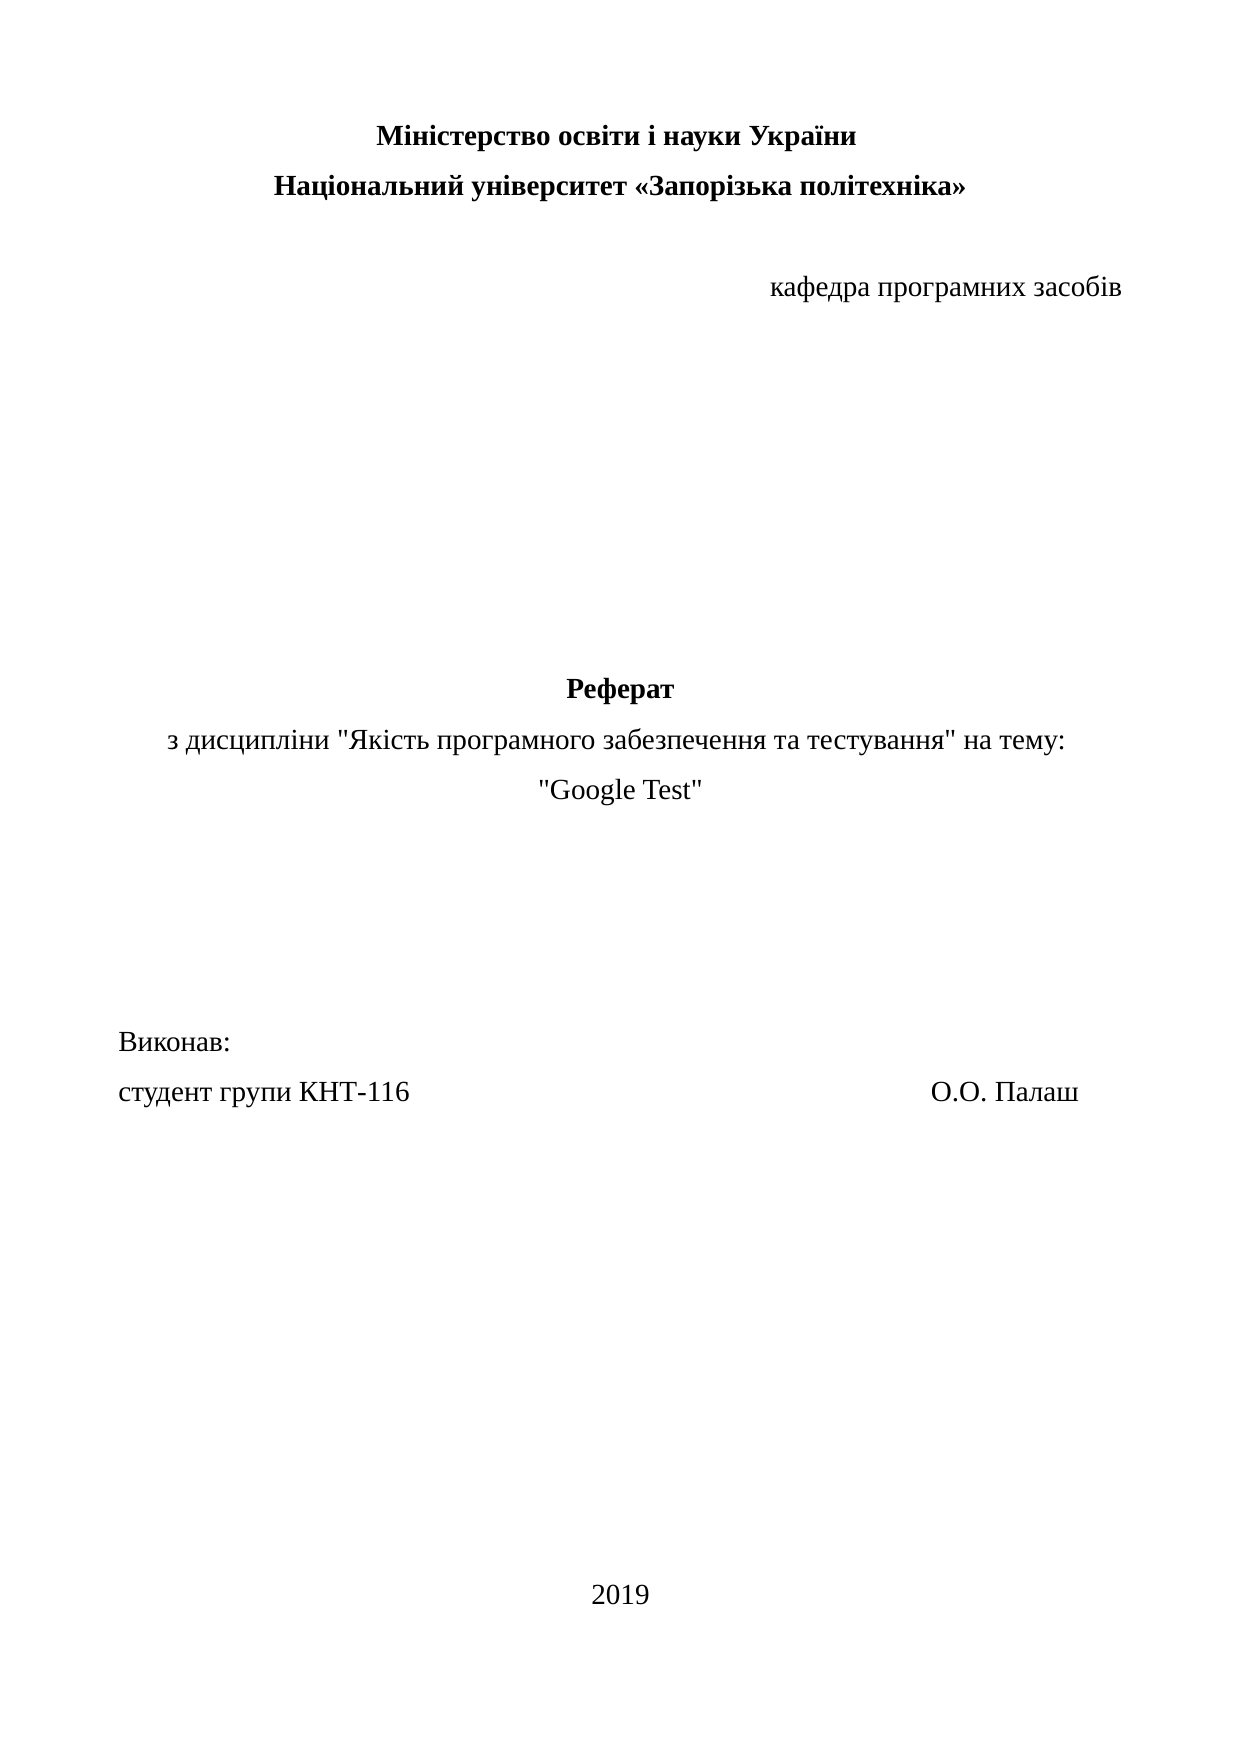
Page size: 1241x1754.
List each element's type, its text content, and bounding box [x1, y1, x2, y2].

text кафедра програмних засобів [118, 269, 1122, 303]
text 2019 [118, 1577, 1122, 1611]
text студент групи КНТ-116 О.О. Палаш [118, 1074, 1122, 1108]
text з дисципліни "Якість програмного забезпечення та тестування" на тему: [118, 722, 1122, 755]
text Національний університет «Запорізька політехніка» [118, 168, 1122, 202]
text Виконав: [118, 1024, 1122, 1057]
text Міністерство освіти і науки України [118, 118, 1122, 152]
text "Google Test" [118, 772, 1122, 806]
text Реферат [118, 672, 1122, 705]
